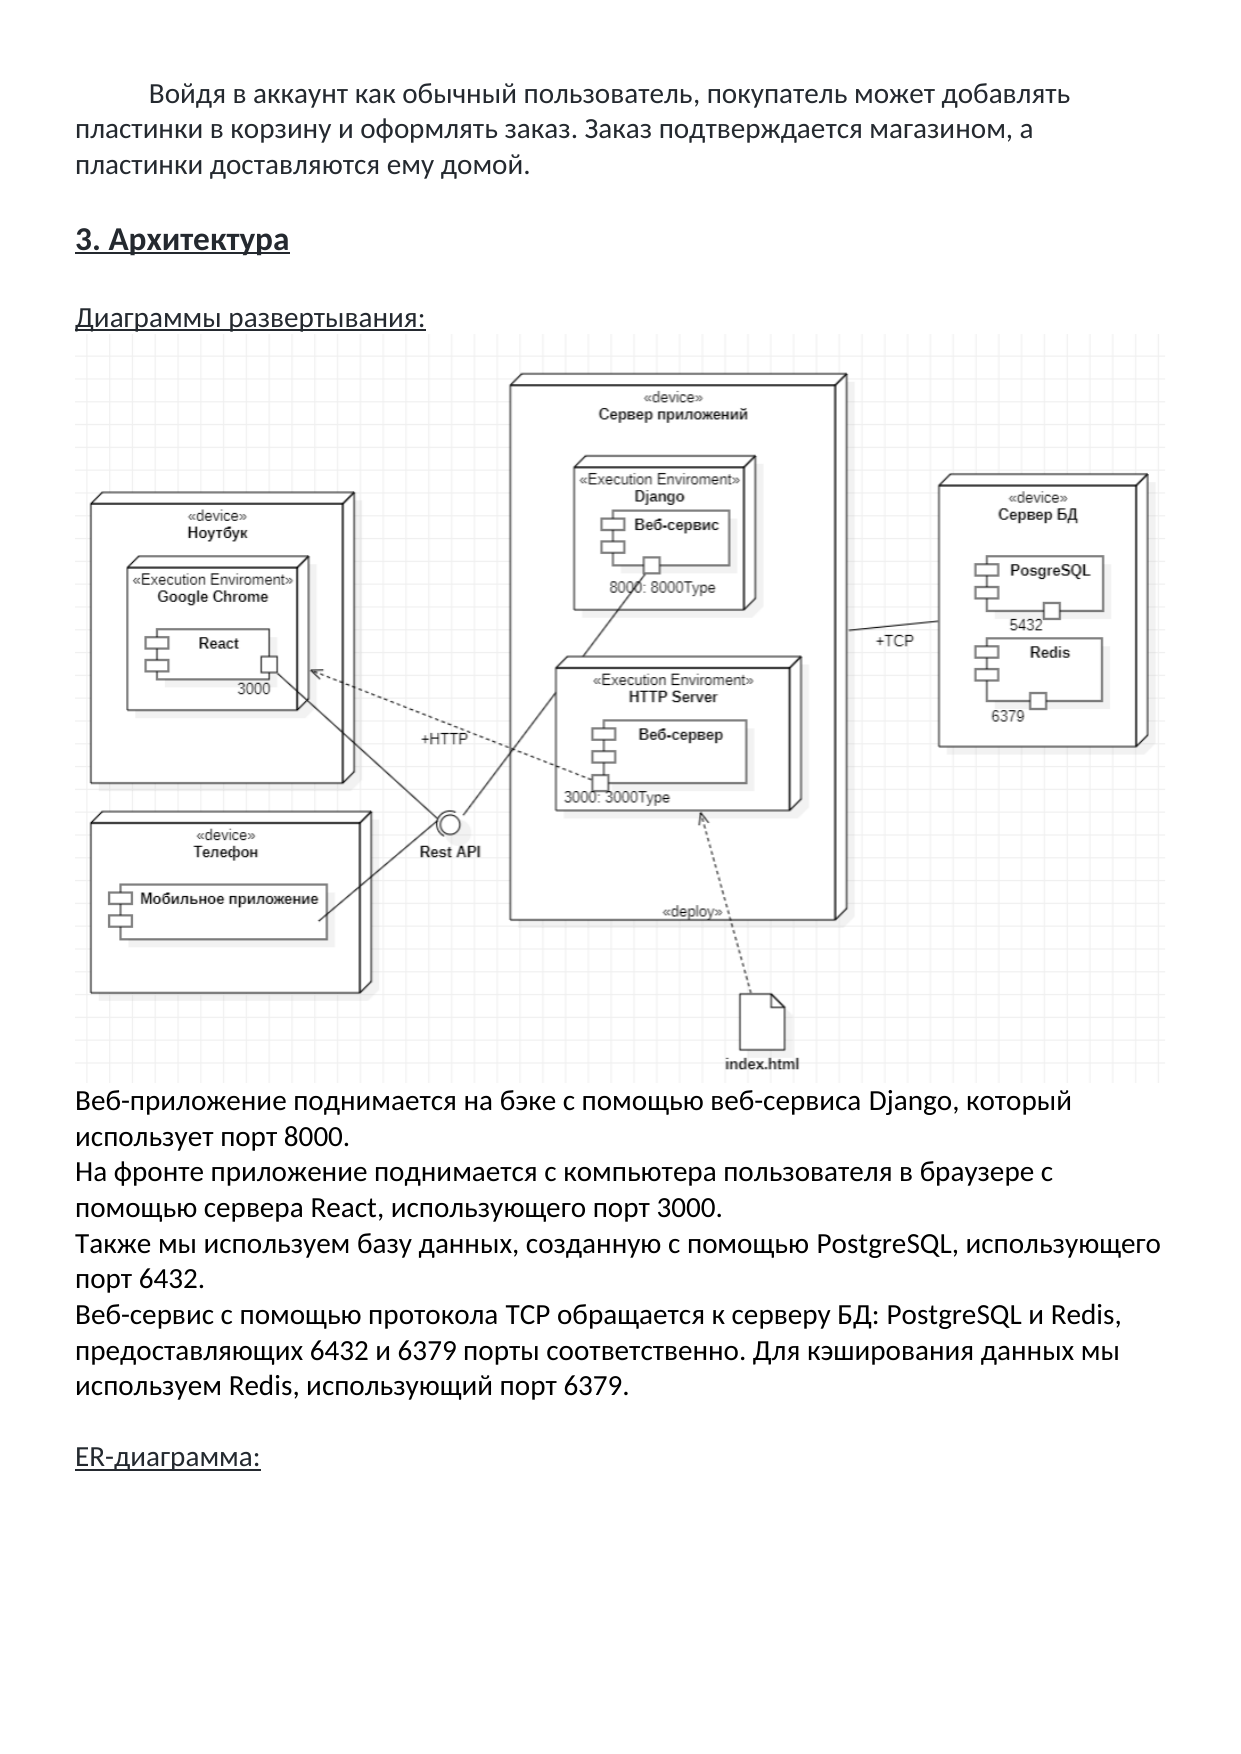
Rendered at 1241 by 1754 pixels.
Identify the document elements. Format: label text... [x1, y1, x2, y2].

text Диаграммы развертывания: [75, 299, 1165, 334]
text На фронте приложение поднимается с компьютера пользователя в браузере с помощью сервера React, использующего порт 3000. [75, 1153, 1165, 1225]
text Веб-приложение поднимается на бэке с помощью веб-сервиса Django, который использует порт 8000. [75, 1083, 1165, 1153]
text ER-диаграмма: [75, 1438, 1165, 1474]
text 3. Архитектура [75, 217, 1165, 258]
picture [75, 334, 1166, 1083]
text Веб-сервис с помощью протокола TCP обращается к серверу БД: PostgreSQL и Redis, предоставляющих 6432 и 6379 порты соответственно. Для кэширования данных мы используем Redis, использующий порт 6379. [75, 1296, 1165, 1403]
text Также мы используем базу данных, созданную с помощью PostgreSQL, использующего порт 6432. [75, 1225, 1165, 1296]
text Войдя в аккаунт как обычный пользователь, покупатель может добавлять пластинки в корзину и оформлять заказ. Заказ подтверждается магазином, а пластинки доставляются ему домой. [75, 75, 1165, 182]
